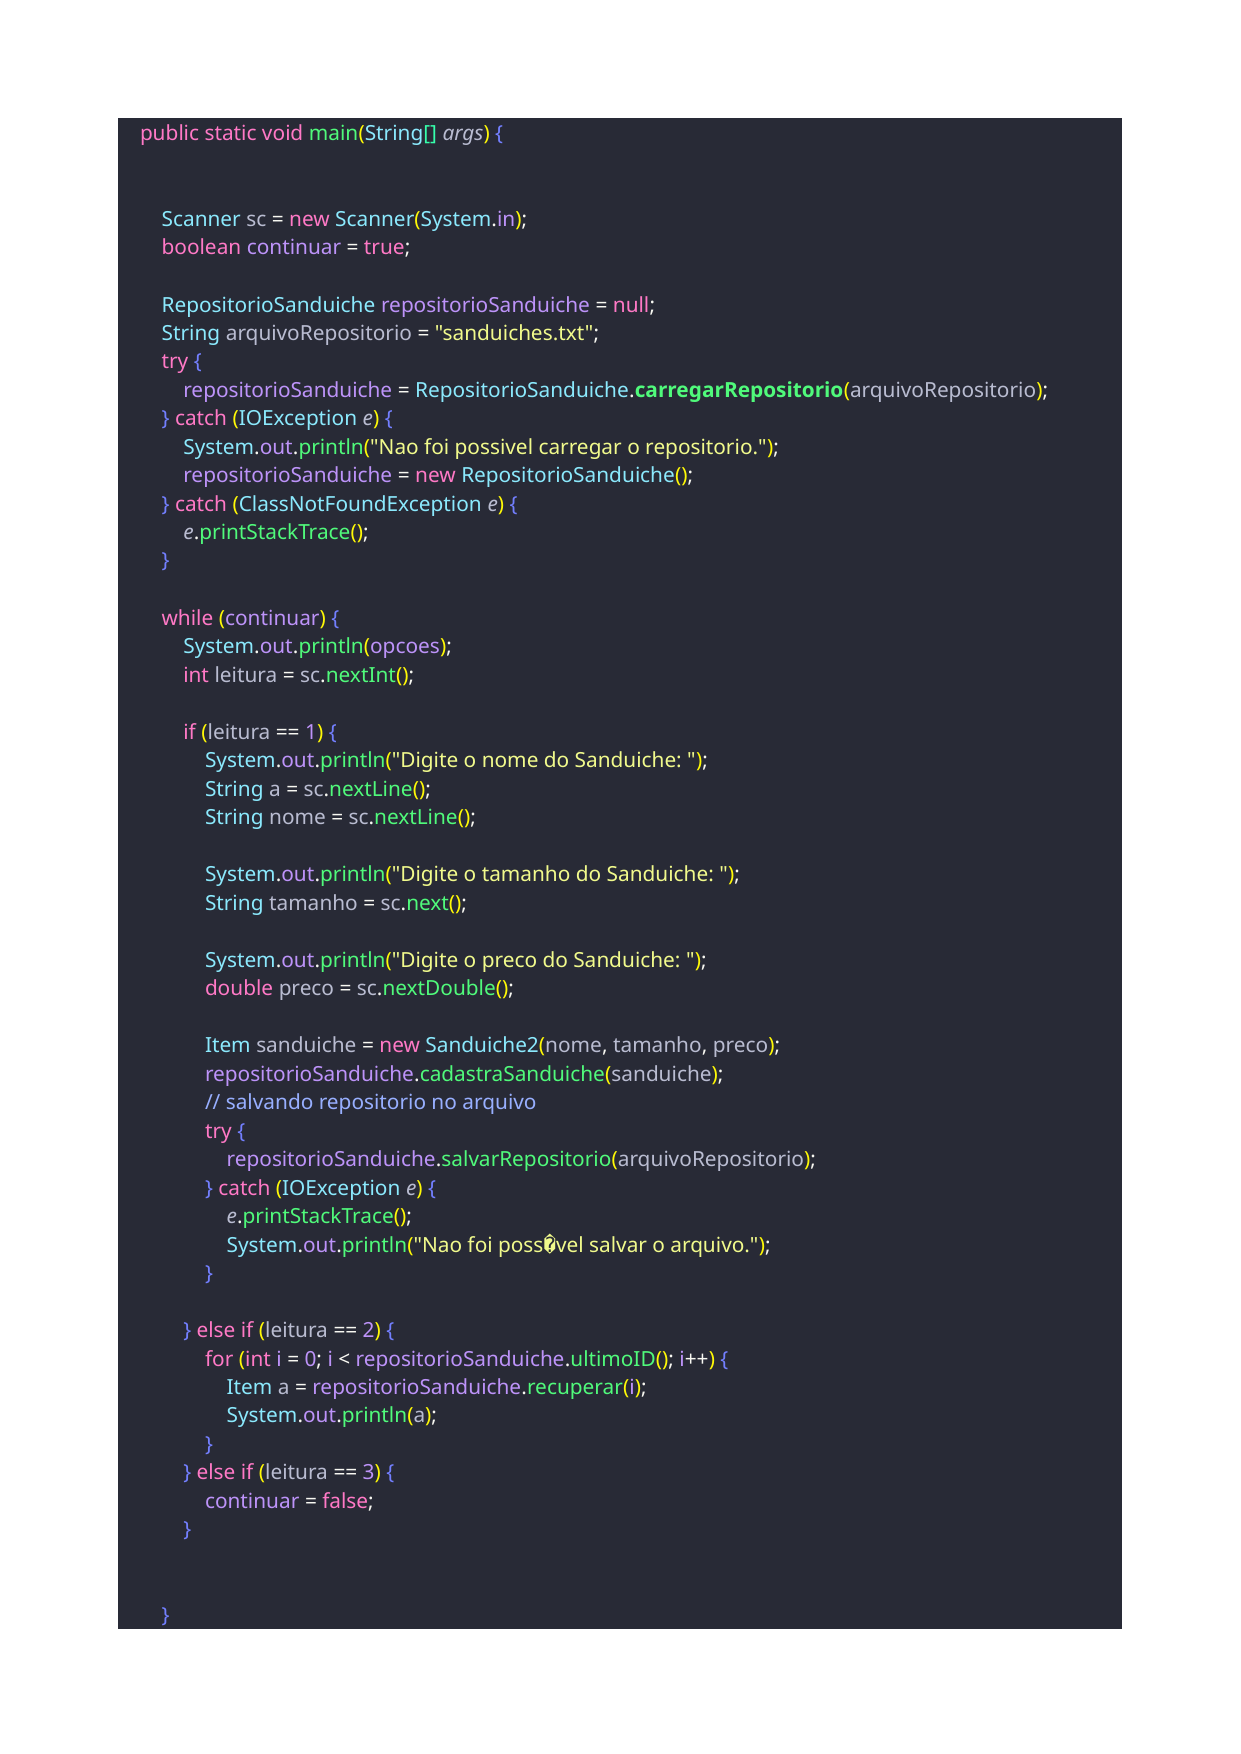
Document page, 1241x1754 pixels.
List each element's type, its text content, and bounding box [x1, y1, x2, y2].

text public static void main(String[] args) { Scanner sc = new Scanner(System.in); boolean continuar = true; RepositorioSanduiche repositorioSanduiche = null; String arquivoRepositorio = "sanduiches.txt"; try { repositorioSanduiche = RepositorioSanduiche.carregarRepositorio(arquivoRepositorio); } catch (IOException e) { System.out.println("Nao foi possivel carregar o repositorio."); repositorioSanduiche = new RepositorioSanduiche(); } catch (ClassNotFoundException e) { e.printStackTrace(); } while (continuar) { System.out.println(opcoes); int leitura = sc.nextInt(); if (leitura == 1) { System.out.println("Digite o nome do Sanduiche: "); String a = sc.nextLine(); String nome = sc.nextLine(); System.out.println("Digite o tamanho do Sanduiche: "); String tamanho = sc.next(); System.out.println("Digite o preco do Sanduiche: "); double preco = sc.nextDouble(); Item sanduiche = new Sanduiche2(nome, tamanho, preco); repositorioSanduiche.cadastraSanduiche(sanduiche); // salvando repositorio no arquivo try { repositorioSanduiche.salvarRepositorio(arquivoRepositorio); } catch (IOException e) { e.printStackTrace(); System.out.println("Nao foi poss�vel salvar o arquivo."); } } else if (leitura == 2) { for (int i = 0; i < repositorioSanduiche.ultimoID(); i++) { Item a = repositorioSanduiche.recuperar(i); System.out.println(a); } } else if (leitura == 3) { continuar = false; } } [118, 118, 1122, 1629]
